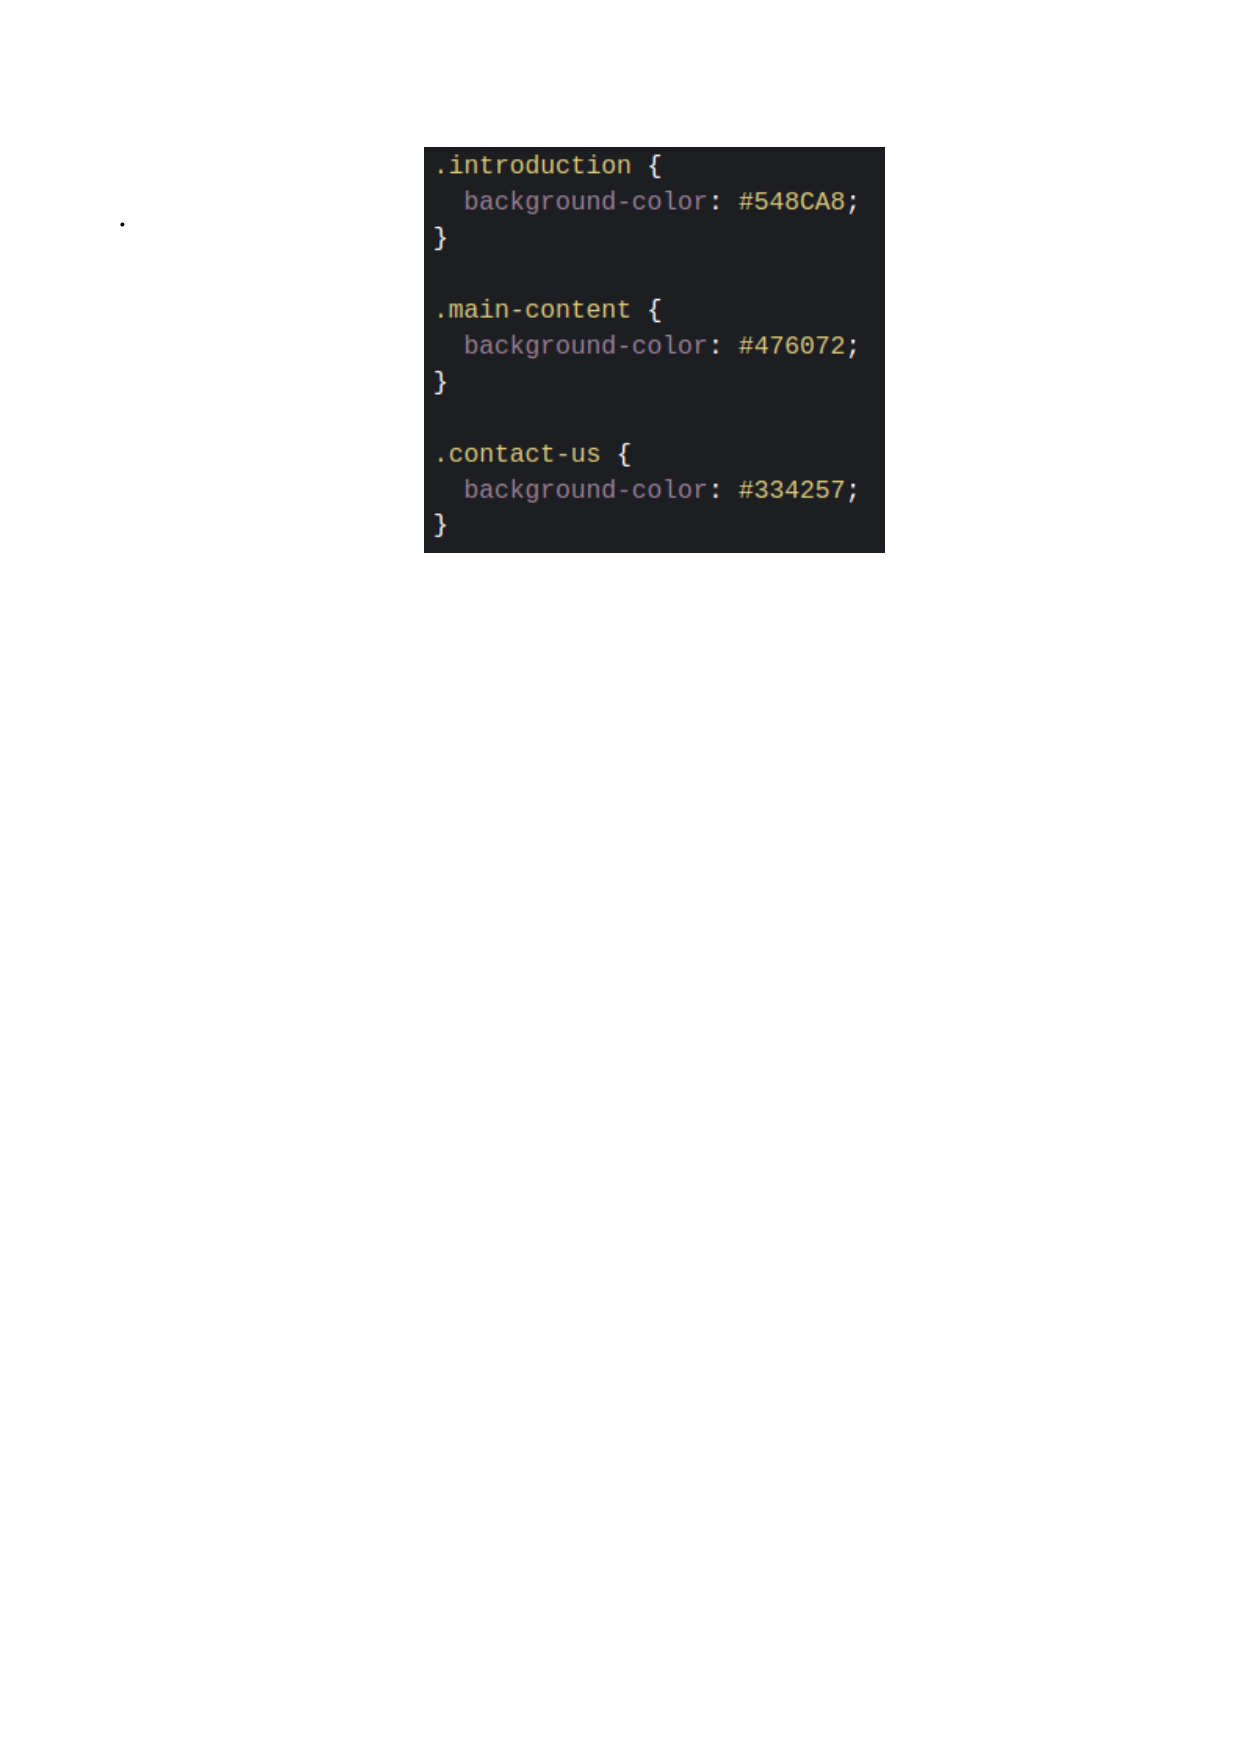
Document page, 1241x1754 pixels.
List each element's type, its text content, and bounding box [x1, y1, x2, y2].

text [885, 195, 1122, 233]
picture [424, 147, 885, 553]
text . [118, 195, 424, 233]
